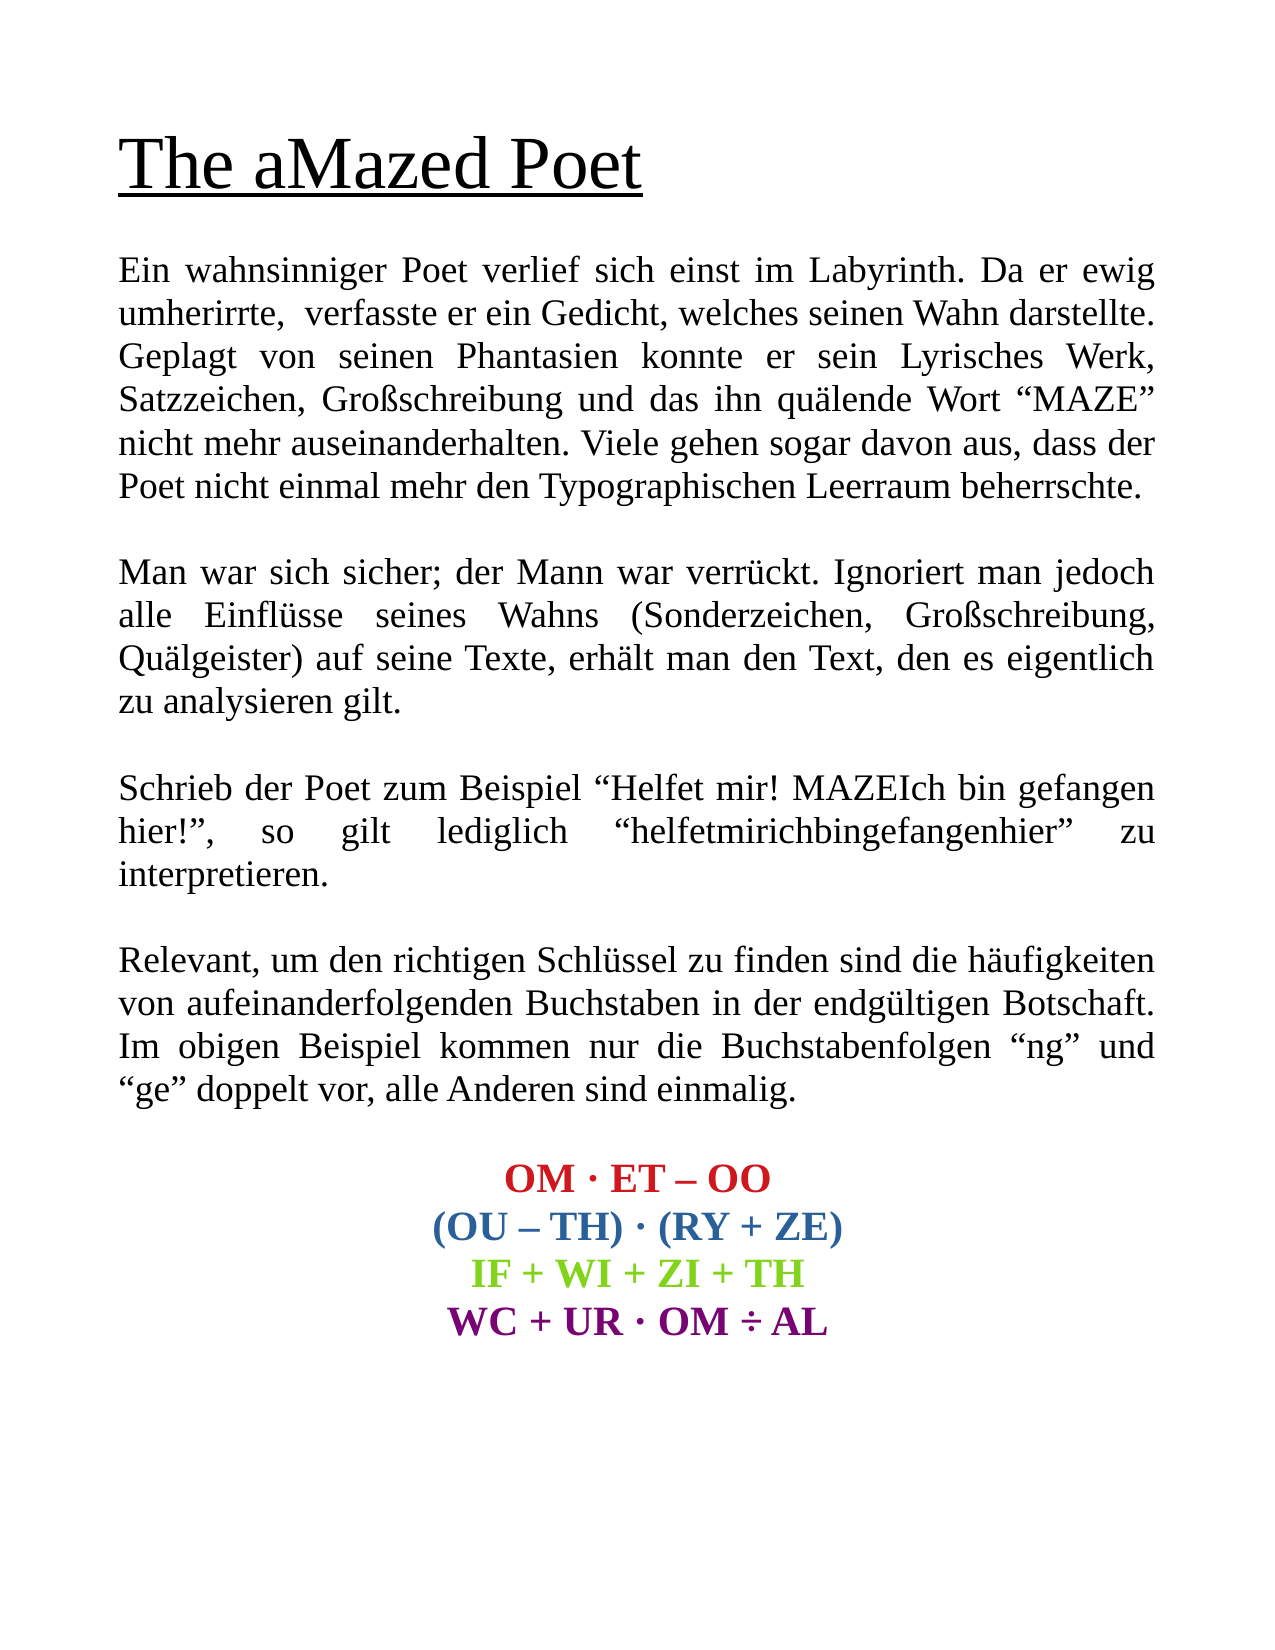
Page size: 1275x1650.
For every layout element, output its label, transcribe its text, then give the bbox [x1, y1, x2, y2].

table_cell (OU – TH) · (RY + ZE) [118, 1201, 1157, 1249]
text Relevant, um den richtigen Schlüssel zu finden sind die häufigkeiten von aufeinanderfolgenden Buchstaben in der endgültigen Botschaft. Im obigen Beispiel kommen nur die Buchstabenfolgen “ng” und “ge” doppelt vor, alle Anderen sind einmalig. [118, 937, 1157, 1110]
table_cell IF + WI + ZI + TH [118, 1249, 1157, 1297]
text The aMazed Poet [118, 118, 1157, 204]
text Man war sich sicher; der Mann war verrückt. Ignoriert man jedoch alle Einflüsse seines Wahns (Sonderzeichen, Großschreibung, Quälgeister) auf seine Texte, erhält man den Text, den es eigentlich zu analysieren gilt. [118, 549, 1157, 722]
text Ein wahnsinniger Poet verlief sich einst im Labyrinth. Da er ewig umherirrte, verfasste er ein Gedicht, welches seinen Wahn darstellte. Geplagt von seinen Phantasien konnte er sein Lyrisches Werk, Satzzeichen, Großschreibung und das ihn quälende Wort “MAZE” nicht mehr auseinanderhalten. Viele gehen sogar davon aus, dass der Poet nicht einmal mehr den Typographischen Leerraum beherrschte. [118, 247, 1157, 506]
table_header OM · ET – OO [118, 1153, 1157, 1201]
text Schrieb der Poet zum Beispiel “Helfet mir! MAZEIch bin gefangen hier!”, so gilt lediglich “helfetmirichbingefangenhier” zu interpretieren. [118, 765, 1157, 894]
table_cell WC + UR · OM ÷ AL [118, 1297, 1157, 1345]
